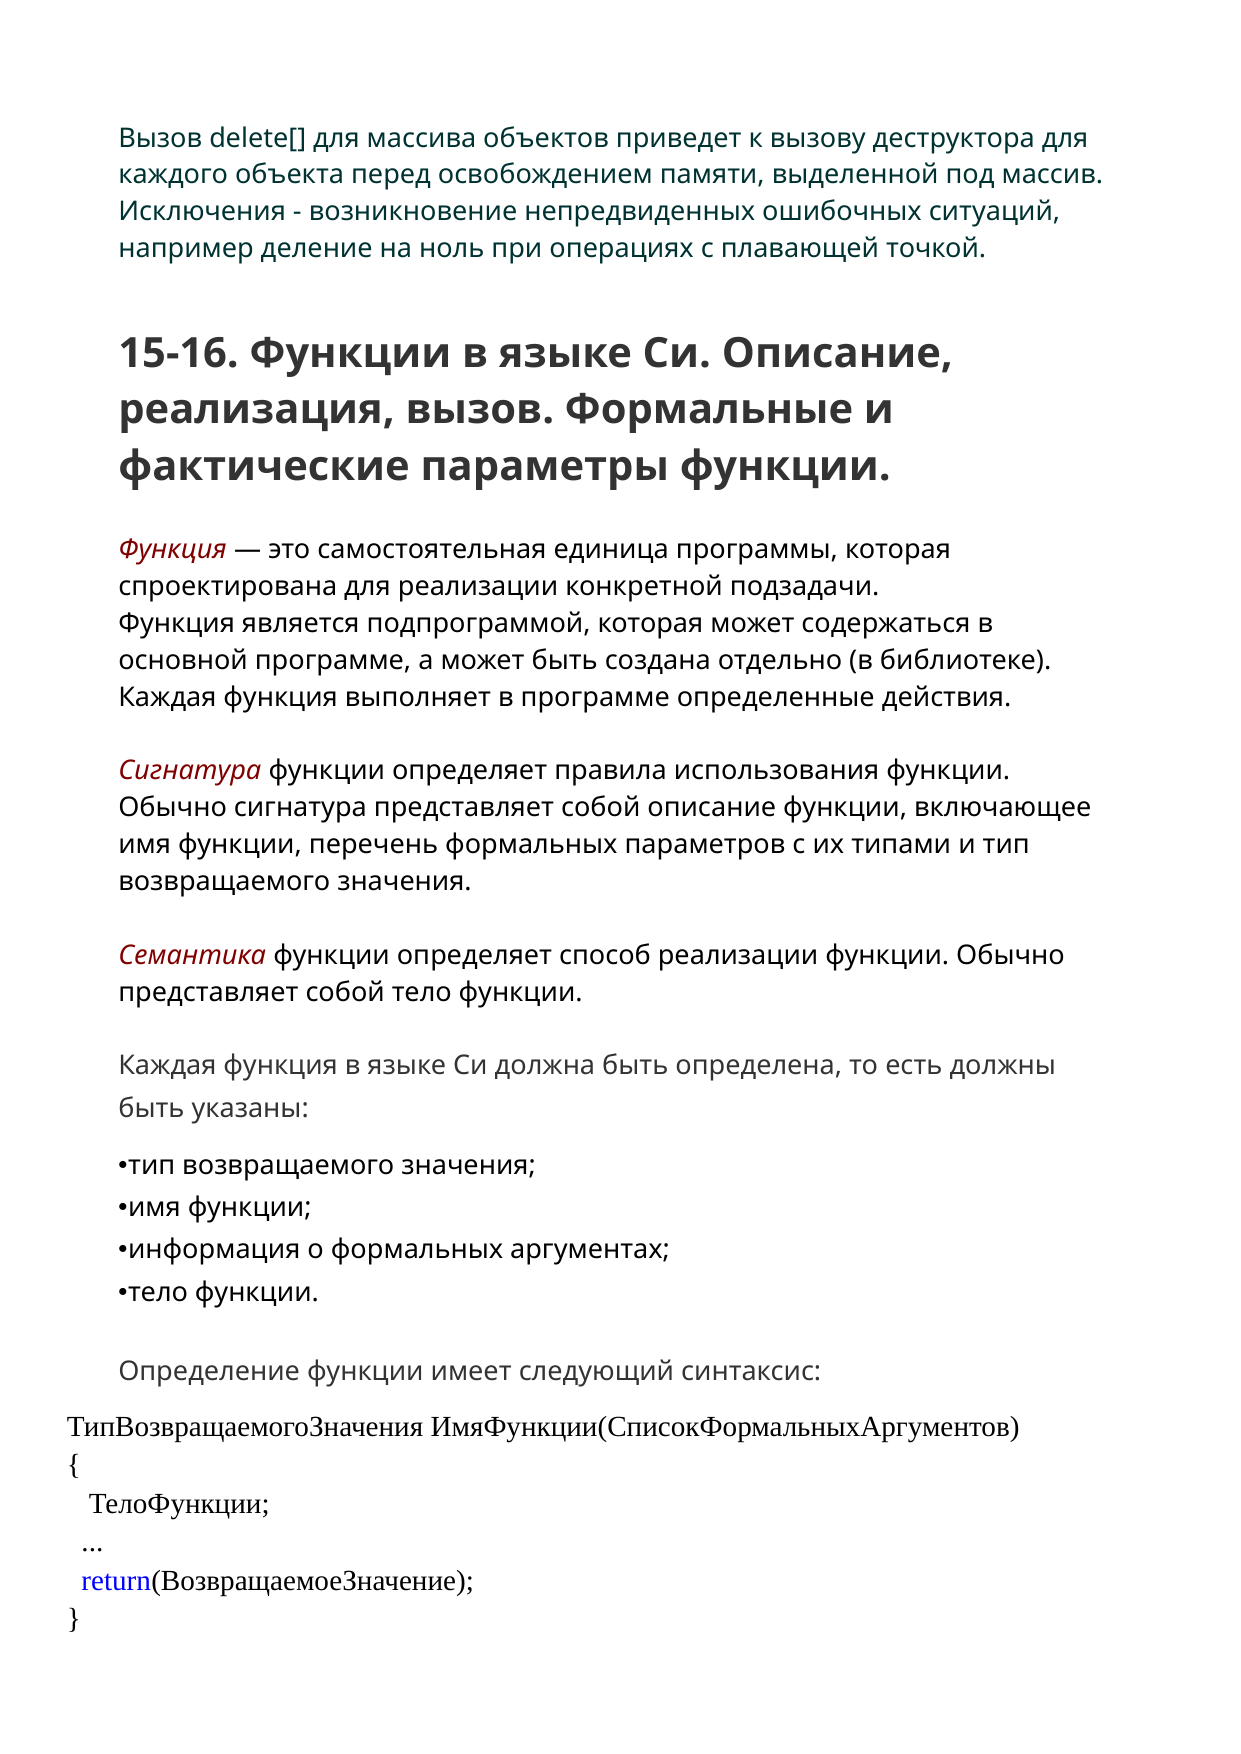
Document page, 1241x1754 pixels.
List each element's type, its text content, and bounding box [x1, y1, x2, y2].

list тип возвращаемого значения; [118, 1145, 1122, 1182]
text Сигнатура функции определяет правила использования функции. Обычно сигнатура представляет собой описание функции, включающее имя функции, перечень формальных параметров с их типами и тип возвращаемого значения. Семантика функции определяет способ реализации функции. Обычно представляет собой тело функции. [118, 751, 1122, 1009]
list тело функции. [118, 1272, 1122, 1309]
text ТипВозвращаемогоЗначения ИмяФункции(СписокФормальныхАргументов) { ТелоФункции; ... return(ВозвращаемоеЗначение); } [67, 1409, 1240, 1635]
text Каждая функция в языке Си должна быть определена, то есть должны быть указаны: [118, 1046, 1122, 1125]
text Вызов delete[] для массива объектов приведет к вызову деструктора для каждого объекта перед освобождением памяти, выделенной под массив. Исключения - возникновение непредвиденных ошибочных ситуаций, например деление на ноль при операциях с плавающей точкой. [118, 118, 1122, 266]
text Функция — это самостоятельная единица программы, которая спроектирована для реализации конкретной подзадачи. Функция является подпрограммой, которая может содержаться в основной программе, а может быть создана отдельно (в библиотеке). Каждая функция выполняет в программе определенные действия. [118, 529, 1122, 714]
text 15-16. Функции в языке Си. Описание, реализация, вызов. Формальные и фактические параметры функции. [118, 322, 1122, 493]
list имя функции; [118, 1188, 1122, 1224]
text Определение функции имеет следующий синтаксис: [118, 1352, 1122, 1388]
list информация о формальных аргументах; [118, 1230, 1122, 1267]
